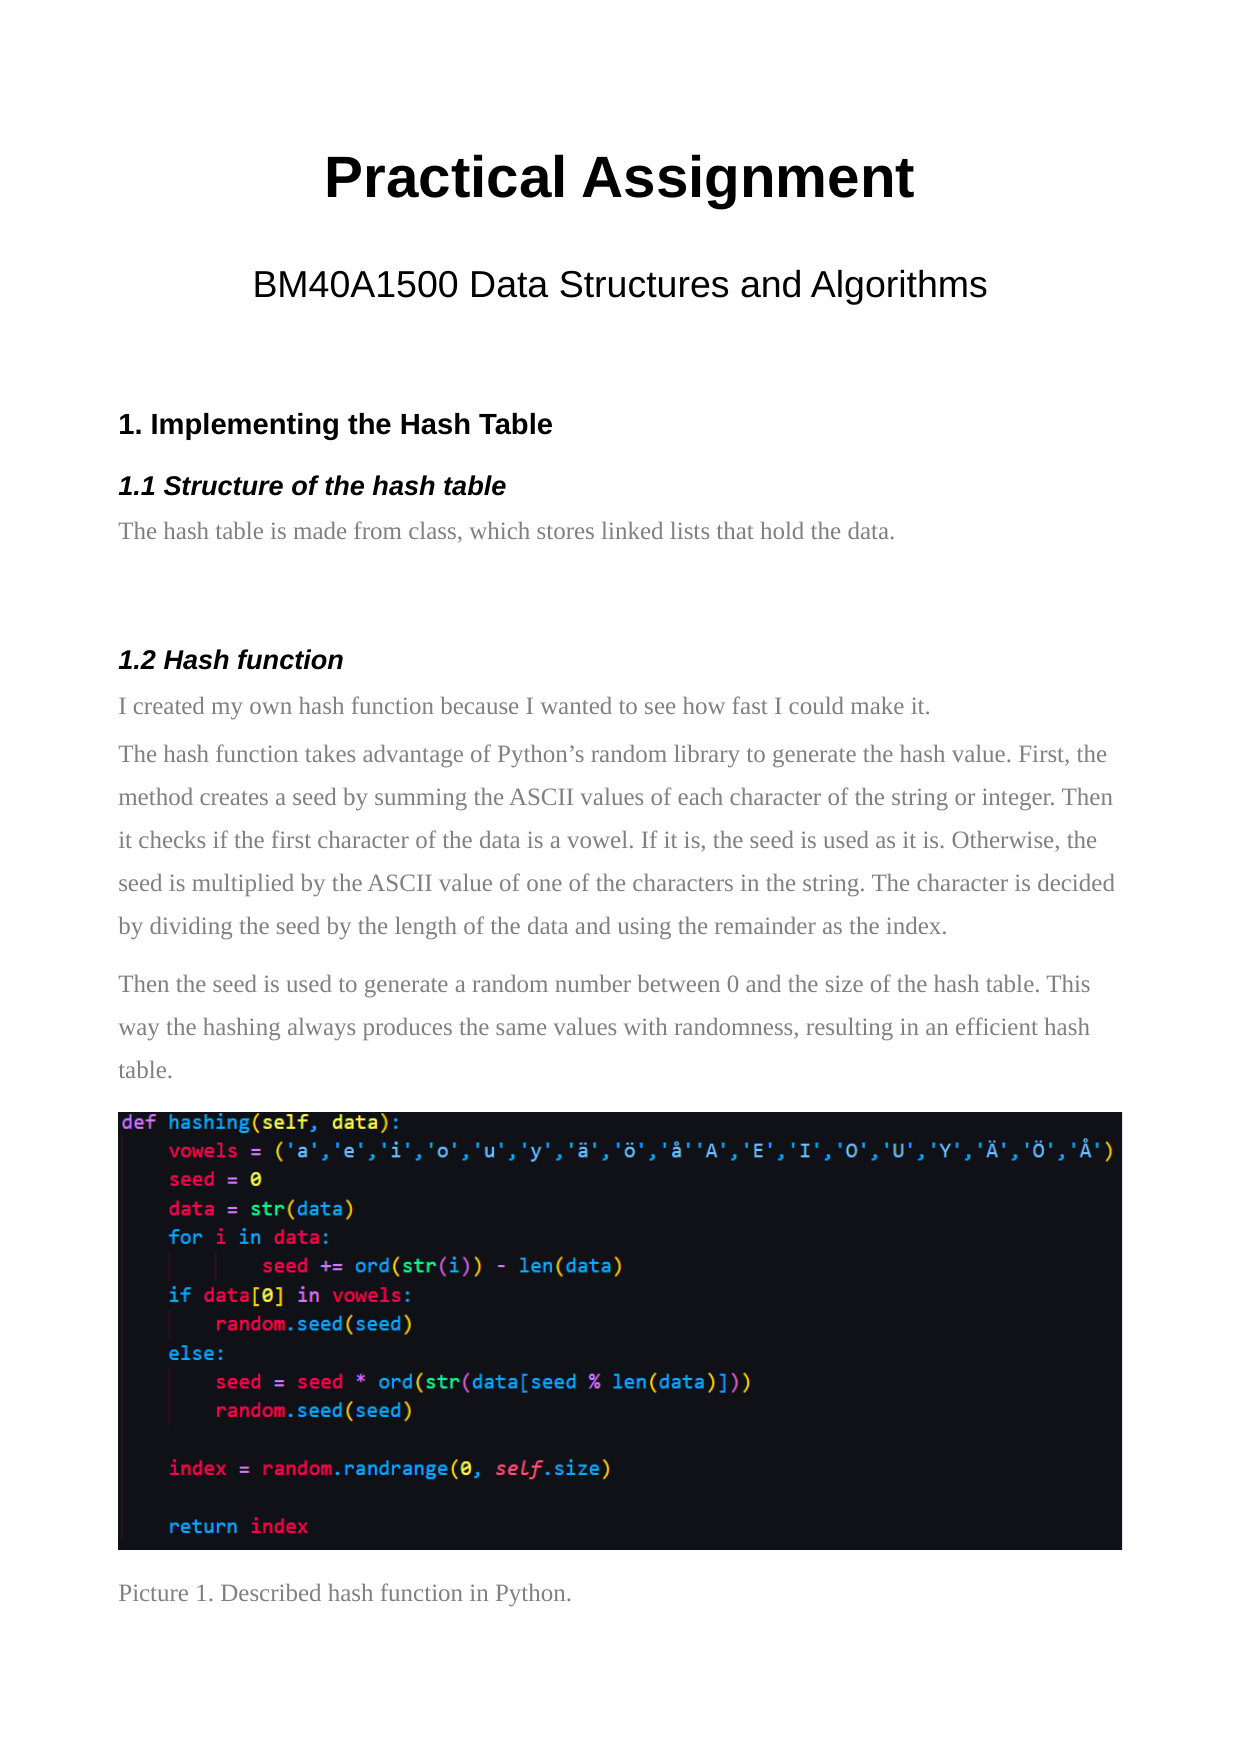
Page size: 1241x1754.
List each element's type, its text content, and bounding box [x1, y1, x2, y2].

text Picture 1. Described hash function in Python. [118, 1578, 1122, 1607]
text Then the seed is used to generate a random number between 0 and the size of the hash table. This way the hashing always produces the same values with randomness, resulting in an efficient hash table. [118, 969, 1122, 1084]
text The hash function takes advantage of Python’s random library to generate the hash value. First, the method creates a seed by summing the ASCII values of each character of the string or integer. Then it checks if the first character of the data is a vowel. If it is, the seed is used as it is. Otherwise, the seed is multiplied by the ASCII value of one of the characters in the string. The character is decided by dividing the seed by the length of the data and using the remainder as the index. [118, 739, 1122, 940]
subtitle 1. Implementing the Hash Table [118, 407, 1122, 440]
text I created my own hash function because I wanted to see how fast I could make it. [118, 691, 1122, 720]
subtitle 1.1 Structure of the hash table [118, 469, 1122, 501]
subtitle 1.2 Hash function [118, 644, 1122, 676]
text The hash table is made from class, which stores linked lists that hold the data. [118, 516, 1122, 545]
text BM40A1500 Data Structures and Algorithms [118, 262, 1122, 306]
text Practical Assignment [118, 143, 1122, 210]
